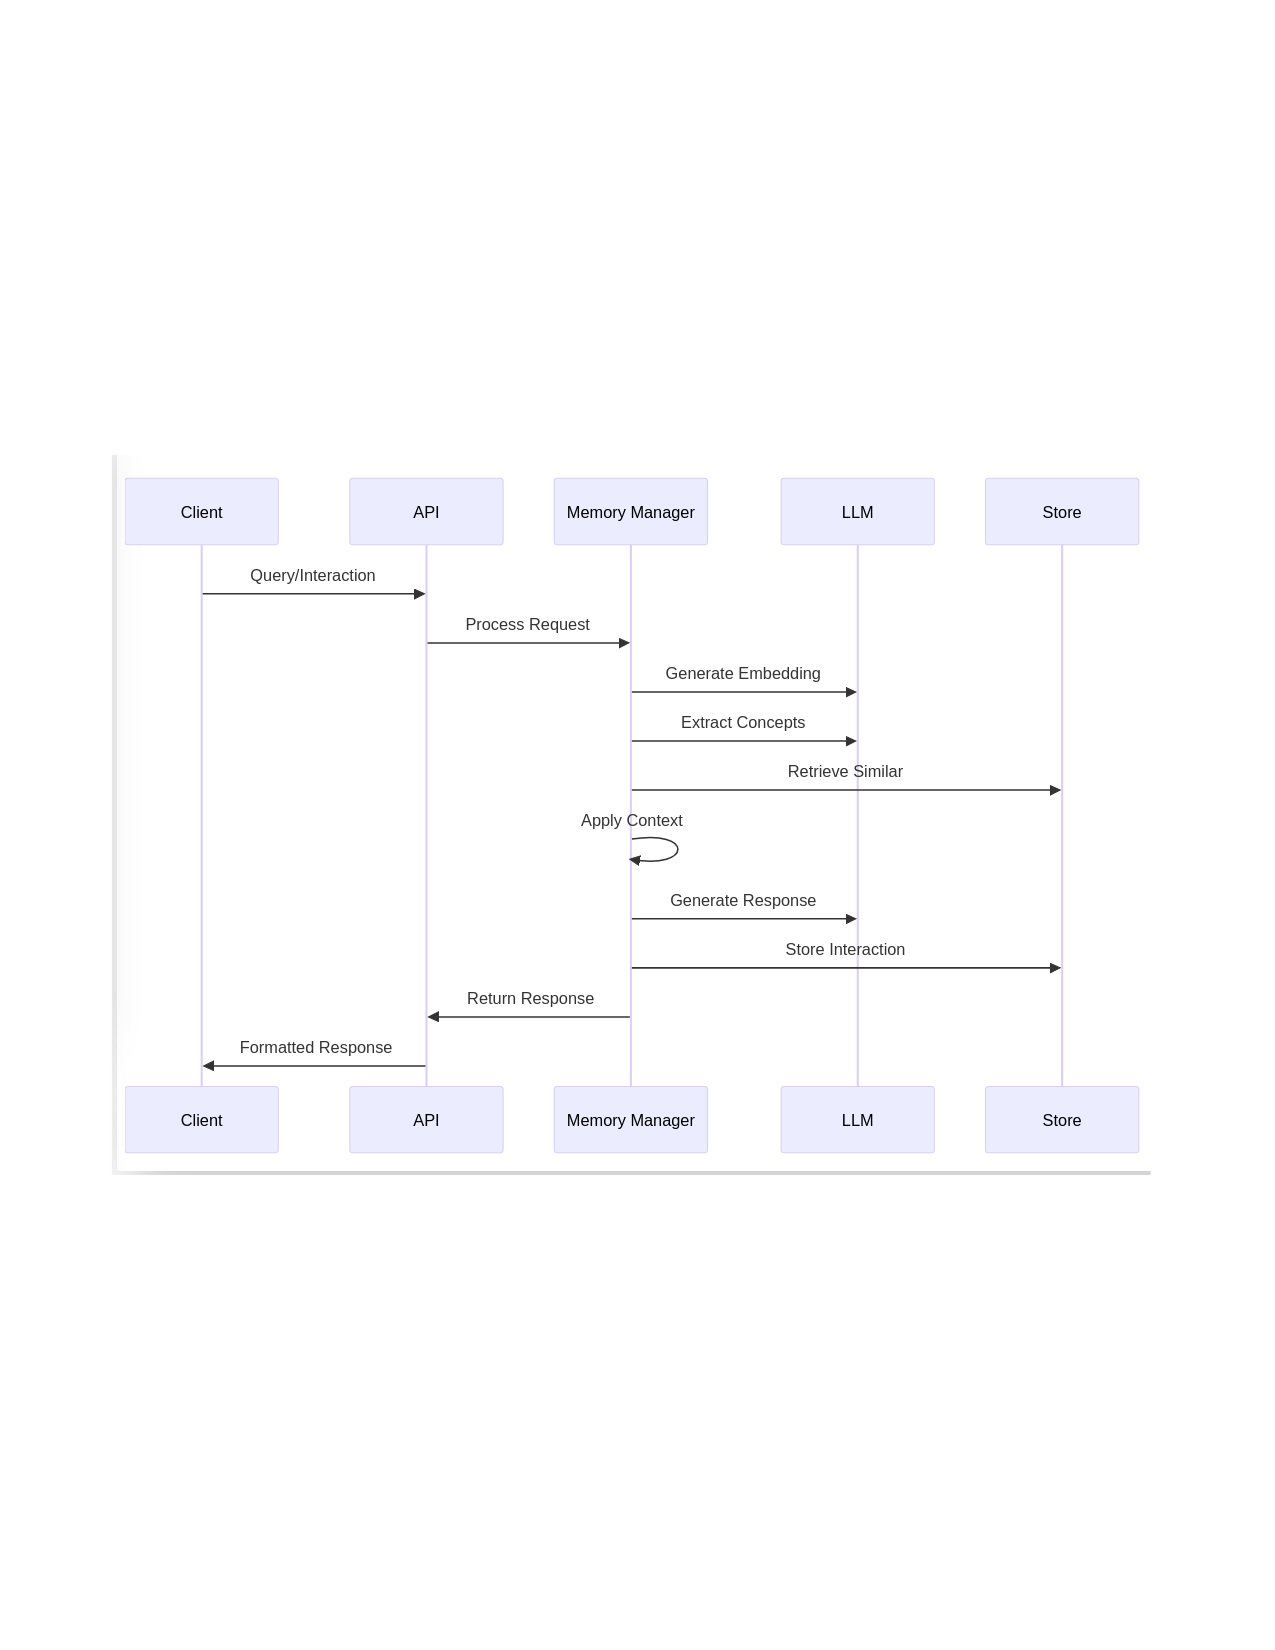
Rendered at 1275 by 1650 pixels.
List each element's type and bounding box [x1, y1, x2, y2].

picture [111, 455, 1151, 1175]
